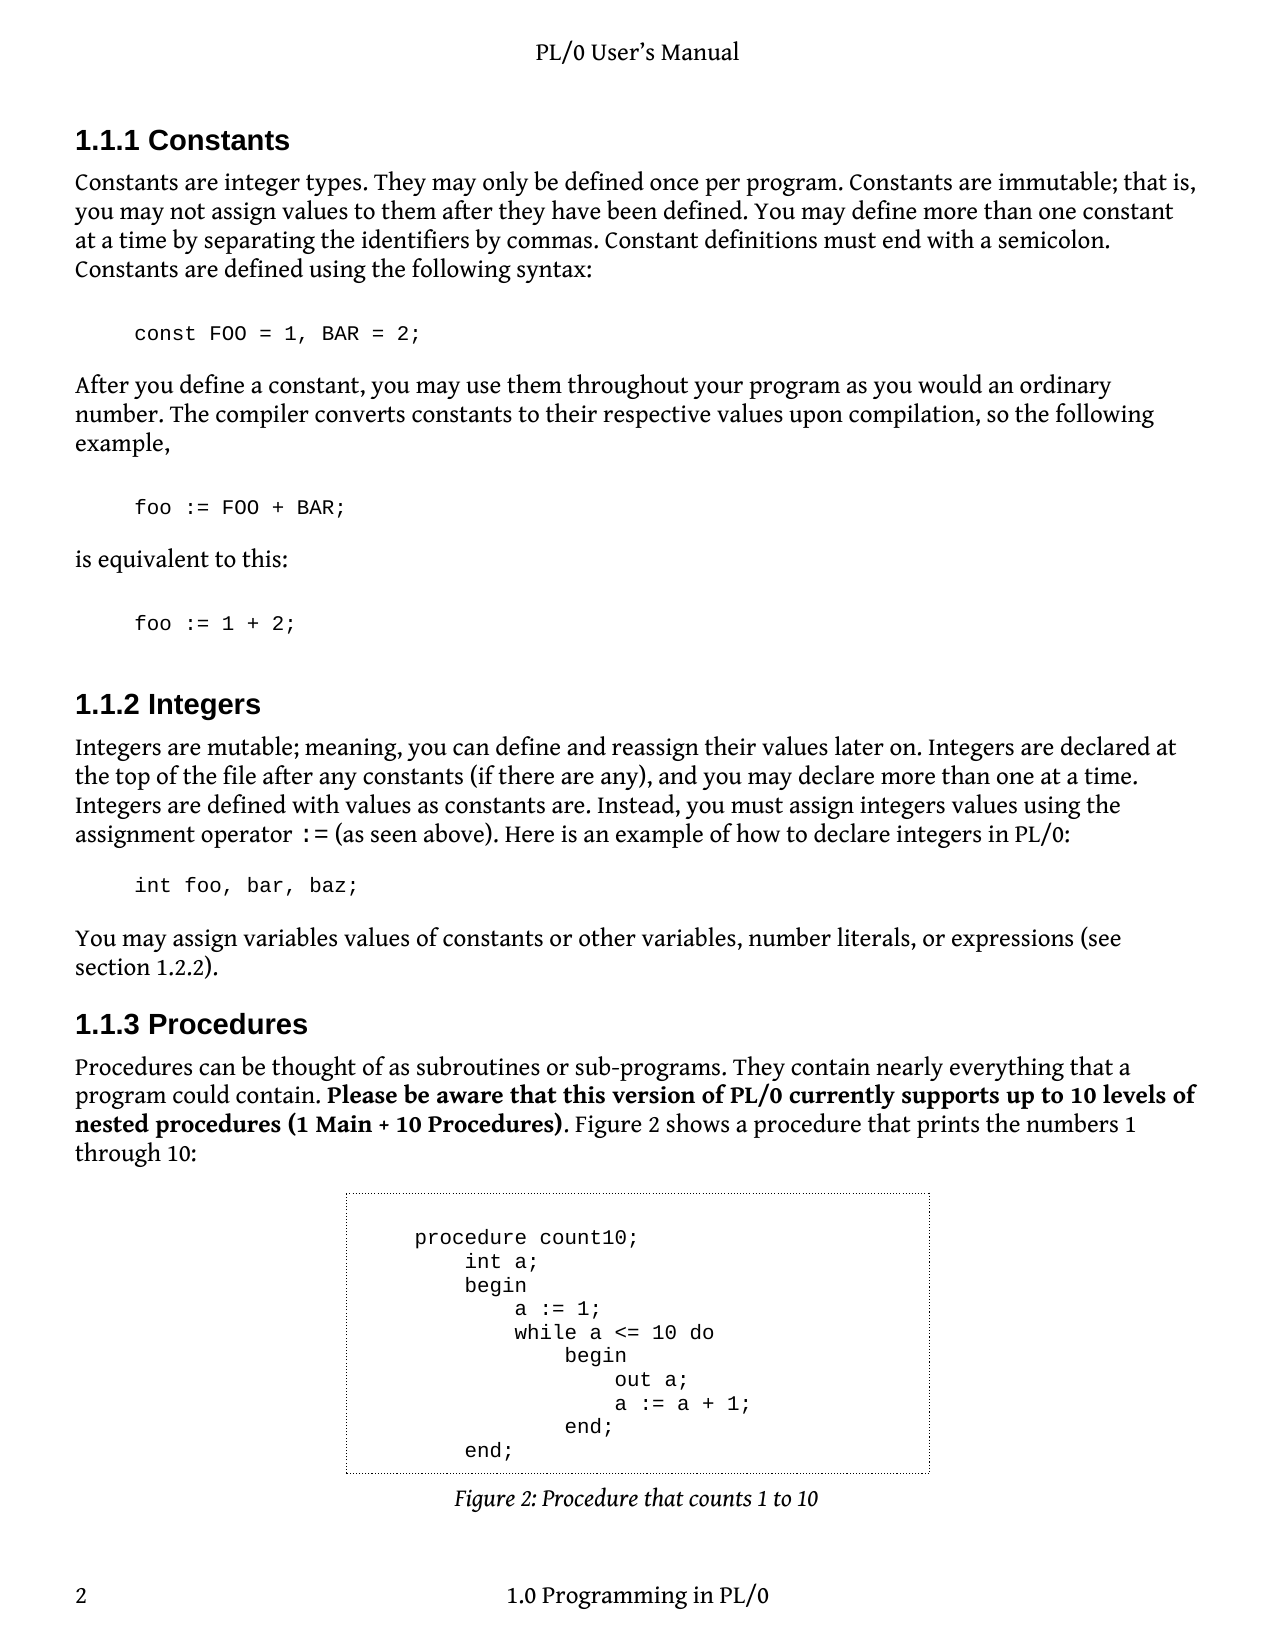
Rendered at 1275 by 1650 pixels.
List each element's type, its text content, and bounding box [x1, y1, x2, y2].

text int foo, bar, baz; [134, 875, 1141, 899]
subtitle 1.1.2 Integers [75, 687, 1200, 721]
text procedure count10; int a; begin a := 1; while a <= 10 do begin out a; a := a + 1; end; end; [414, 1227, 861, 1464]
subtitle 1.1.3 Procedures [75, 1007, 1200, 1041]
text Figure 2: Procedure that counts 1 to 10 [295, 1193, 980, 1514]
text Procedures can be thought of as subroutines or sub-programs. They contain nearly everything that a program could contain. Please be aware that this version of PL/0 currently supports up to 10 levels of nested procedures (1 Main + 10 Procedures). Figure 2 shows a procedure that prints the numbers 1 through 10: [75, 1053, 1200, 1169]
text const FOO = 1, BAR = 2; [134, 323, 1141, 346]
text [295, 1181, 980, 1473]
text Constants are integer types. They may only be defined once per program. Constants are immutable; that is, you may not assign values to them after they have been defined. You may define more than one constant at a time by separating the identifiers by commas. Constant definitions must end with a semicolon. Constants are defined using the following syntax: [75, 169, 1200, 285]
text Integers are mutable; meaning, you can define and reassign their values later on. Integers are declared at the top of the file after any constants (if there are any), and you may declare more than one at a time. Integers are defined with values as constants are. Instead, you must assign integers values using the assignment operator := (as seen above). Here is an example of how to declare integers in PL/0: [75, 733, 1200, 849]
text foo := 1 + 2; [134, 613, 1141, 637]
text is equivalent to this: [75, 546, 1200, 575]
text foo := FOO + BAR; [134, 497, 1141, 521]
text After you define a constant, you may use them throughout your program as you would an ordinary number. The compiler converts constants to their respective values upon compilation, so the following example, [75, 372, 1200, 459]
text You may assign variables values of constants or other variables, number literals, or expressions (see section 1.2.2). [75, 924, 1200, 982]
subtitle 1.1.1 Constants [75, 123, 1200, 156]
